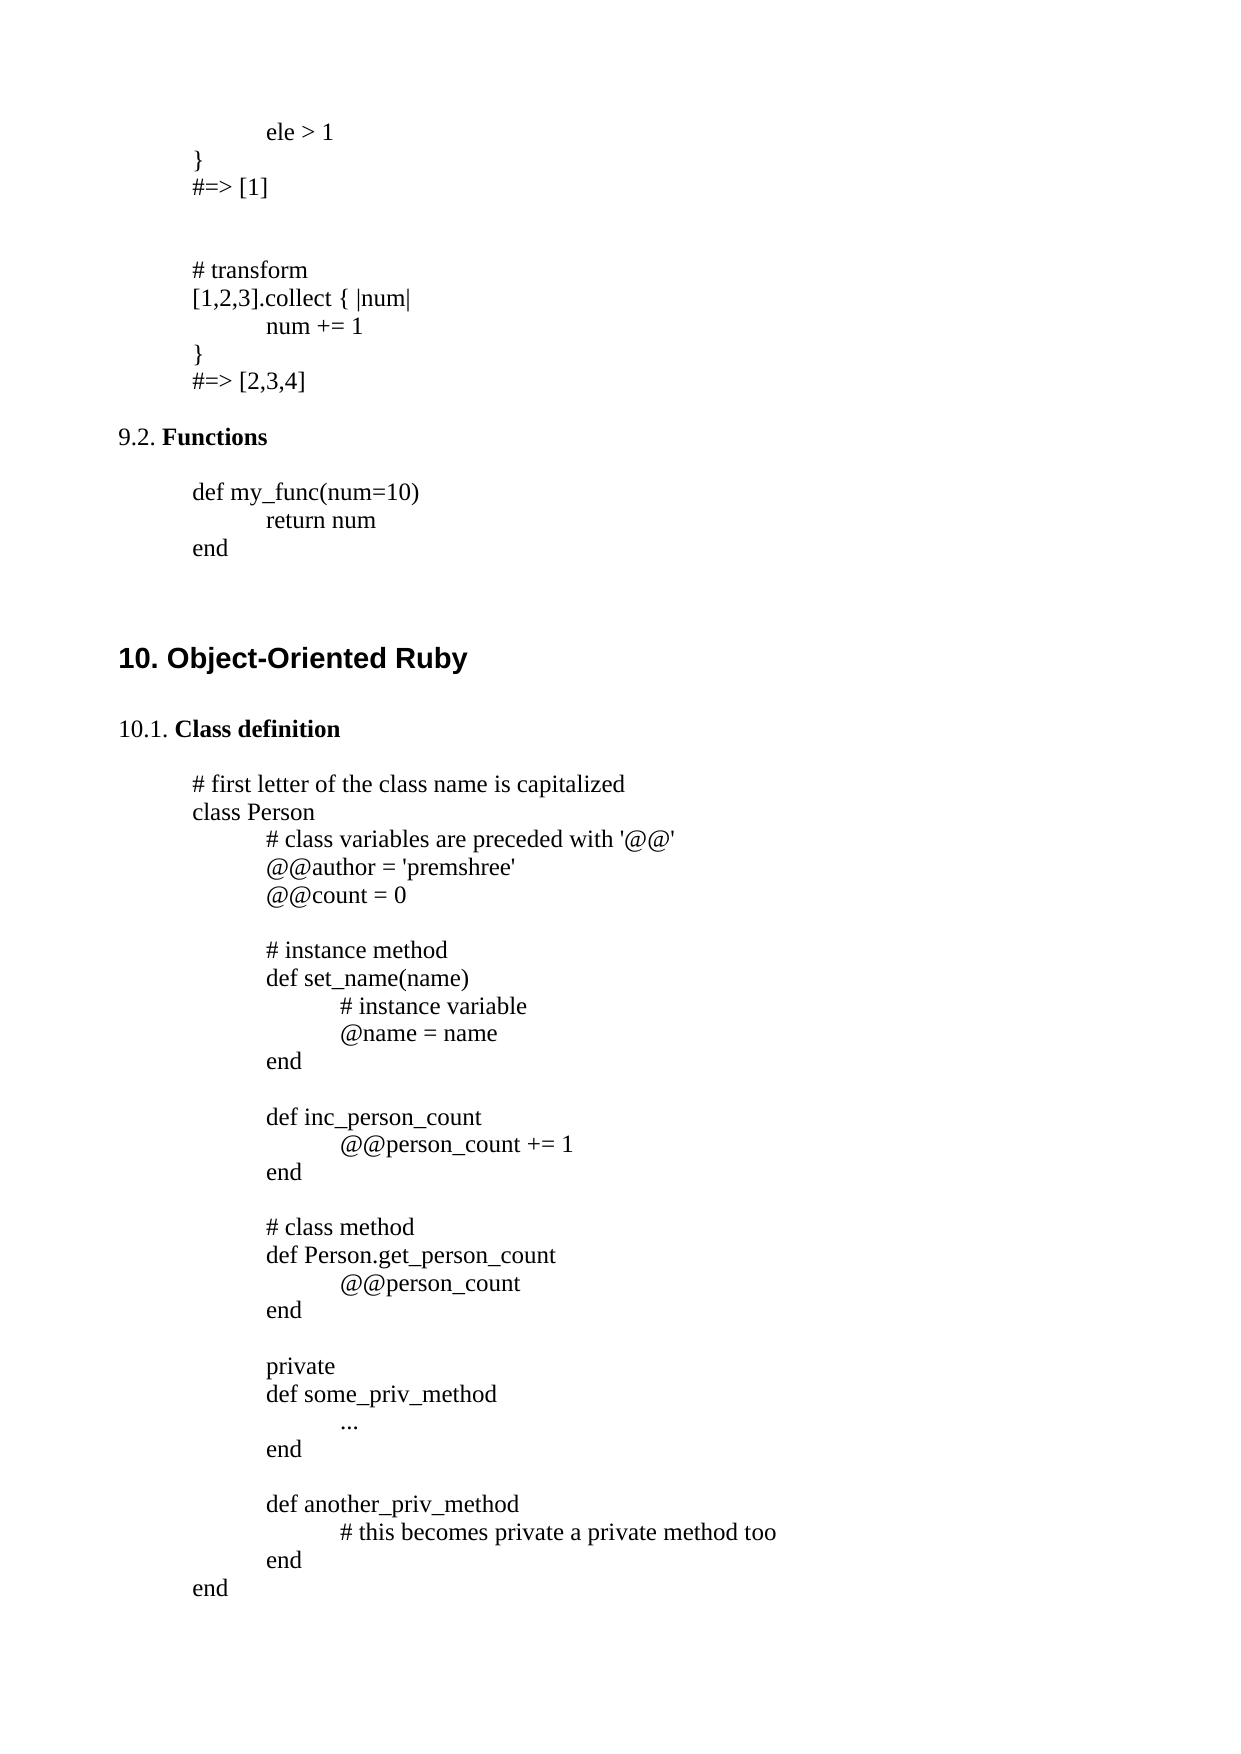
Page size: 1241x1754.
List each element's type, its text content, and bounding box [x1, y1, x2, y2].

text } [118, 340, 1122, 367]
text end [118, 1047, 1122, 1075]
text @@person_count [118, 1269, 1122, 1297]
text private [118, 1352, 1122, 1380]
text def Person.get_person_count [118, 1241, 1122, 1269]
text # first letter of the class name is capitalized [118, 770, 1122, 798]
text #=> [1] [118, 173, 1122, 201]
text def another_priv_method [118, 1491, 1122, 1518]
text ele > 1 [118, 118, 1122, 146]
text end [118, 1546, 1122, 1574]
text def my_func(num=10) [118, 478, 1122, 506]
text 10.1. Class definition [118, 715, 1122, 742]
text end [118, 1435, 1122, 1463]
text end [118, 1297, 1122, 1324]
text 9.2. Functions [118, 423, 1122, 451]
text # class variables are preceded with '@@' [118, 826, 1122, 853]
text def some_priv_method [118, 1380, 1122, 1407]
text @@author = 'premshree' [118, 853, 1122, 881]
text # this becomes private a private method too [118, 1518, 1122, 1546]
text @@count = 0 [118, 881, 1122, 909]
text return num [118, 506, 1122, 534]
text #=> [2,3,4] [118, 367, 1122, 395]
text num += 1 [118, 312, 1122, 340]
text def set_name(name) [118, 964, 1122, 992]
text # class method [118, 1213, 1122, 1241]
text def inc_person_count [118, 1103, 1122, 1130]
text @name = name [118, 1019, 1122, 1047]
text # transform [118, 257, 1122, 284]
text } [118, 146, 1122, 173]
text end [118, 1158, 1122, 1186]
text # instance variable [118, 992, 1122, 1019]
text end [118, 1574, 1122, 1601]
text class Person [118, 798, 1122, 826]
text ... [118, 1407, 1122, 1435]
text # instance method [118, 936, 1122, 964]
text [1,2,3].collect { |num| [118, 284, 1122, 312]
text @@person_count += 1 [118, 1130, 1122, 1158]
text end [118, 534, 1122, 561]
subtitle 10. Object-Oriented Ruby [118, 642, 1122, 674]
